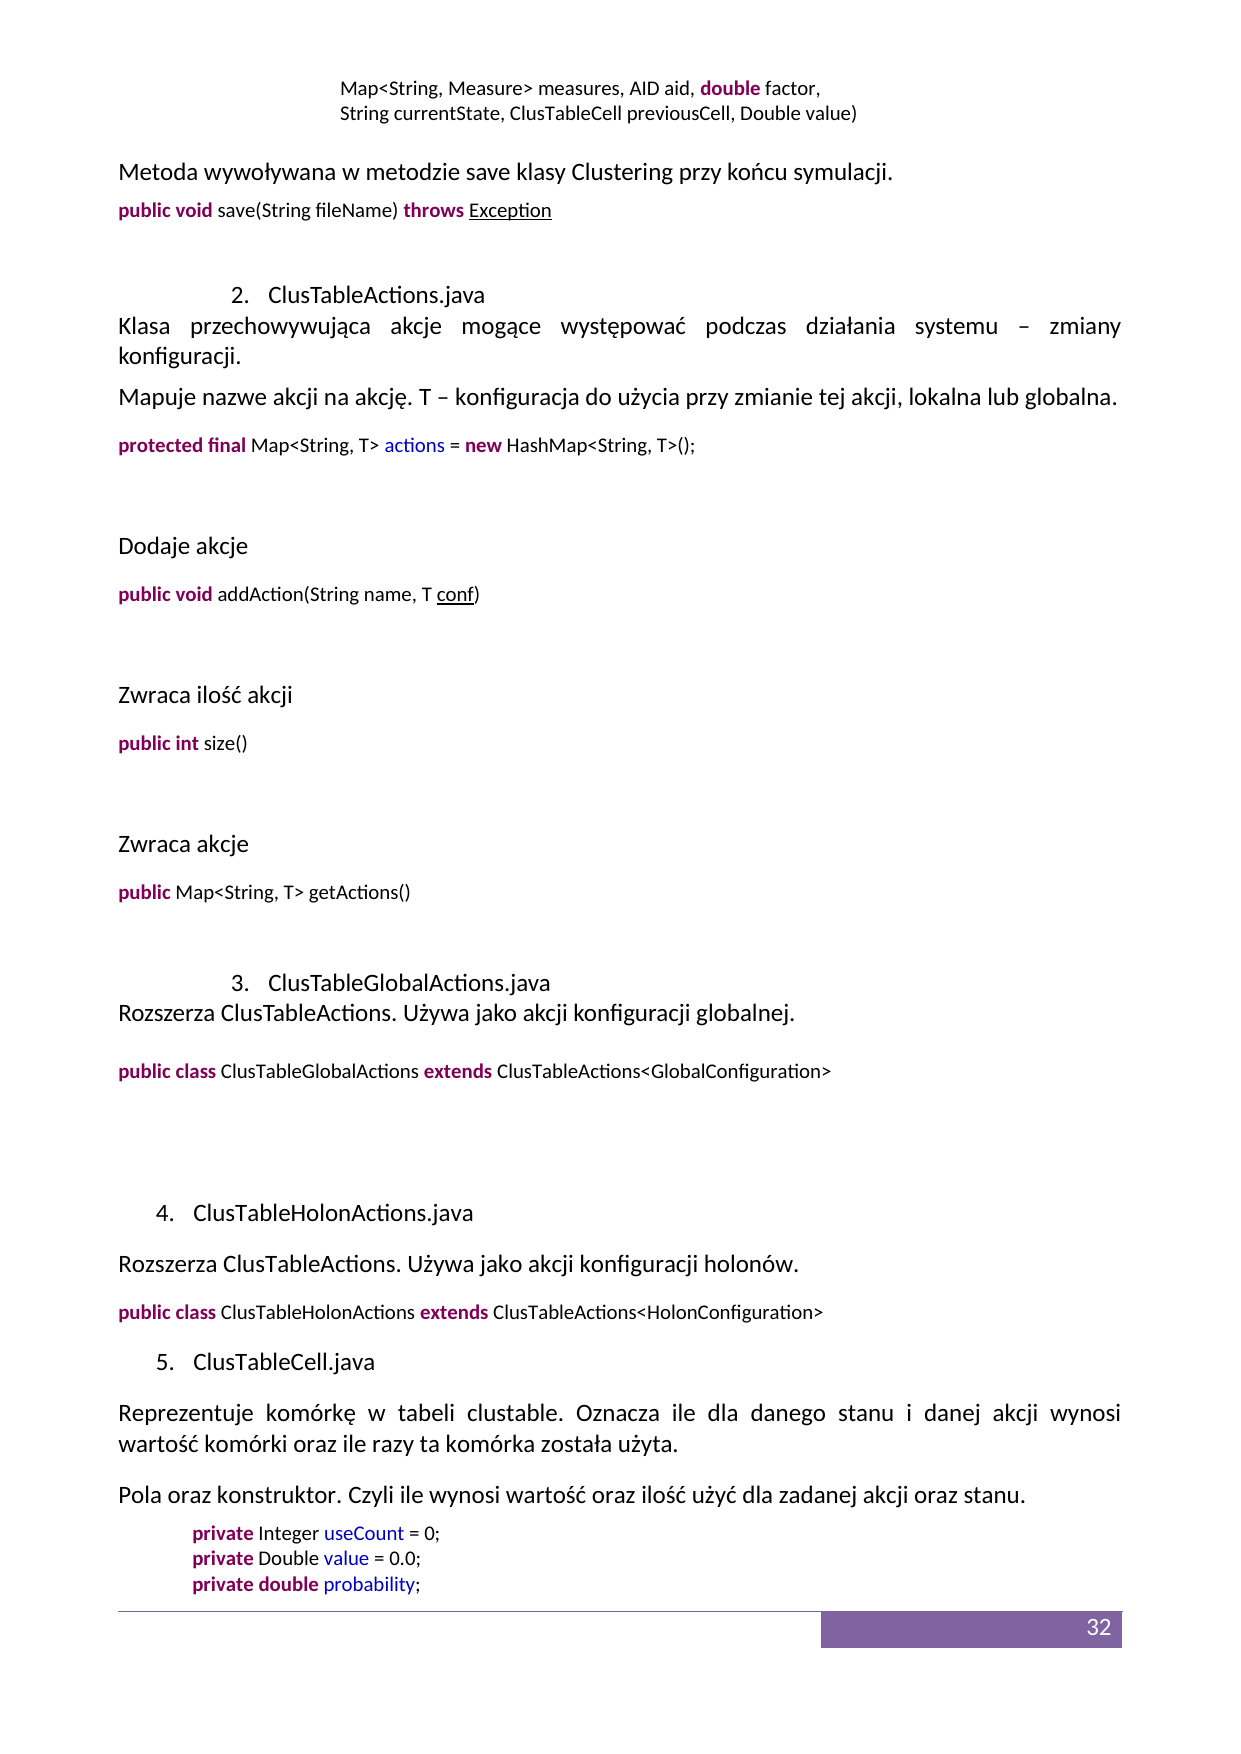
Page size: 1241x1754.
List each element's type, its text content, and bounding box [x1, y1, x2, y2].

text Map<String, Measure> measures, AID aid, double factor, [118, 75, 1122, 100]
text Metoda wywoływana w metodzie save klasy Clustering przy końcu symulacji. [118, 156, 1122, 187]
text Rozszerza ClusTableActions. Używa jako akcji konfiguracji holonów. [118, 1248, 1122, 1279]
text Dodaje akcje [118, 530, 1122, 561]
list ClusTableActions.java [231, 279, 1122, 310]
text public void addAction(String name, T conf) [118, 582, 1122, 607]
text public class ClusTableGlobalActions extends ClusTableActions<GlobalConfiguration> [118, 1058, 1122, 1084]
text Rozszerza ClusTableActions. Używa jako akcji konfiguracji globalnej. [118, 997, 1122, 1028]
text String currentState, ClusTableCell previousCell, Double value) [118, 100, 1122, 126]
text public void save(String fileName) throws Exception [118, 197, 1122, 223]
text private double probability; [118, 1571, 1122, 1596]
text Klasa przechowywująca akcje mogące występować podczas działania systemu – zmiany konfiguracji. [118, 310, 1122, 371]
list ClusTableHolonActions.java [156, 1197, 1122, 1227]
text public Map<String, T> getActions() [118, 879, 1122, 905]
text Zwraca akcje [118, 828, 1122, 859]
text private Integer useCount = 0; [118, 1520, 1122, 1545]
text private Double value = 0.0; [118, 1545, 1122, 1571]
list ClusTableCell.java [156, 1346, 1122, 1376]
text Pola oraz konstruktor. Czyli ile wynosi wartość oraz ilość użyć dla zadanej akcji oraz stanu. [118, 1479, 1122, 1509]
text protected final Map<String, T> actions = new HashMap<String, T>(); [118, 433, 1122, 458]
list ClusTableGlobalActions.java [231, 967, 1122, 997]
text Mapuje nazwe akcji na akcję. T – konfiguracja do użycia przy zmianie tej akcji, lokalna lub globalna. [118, 381, 1122, 412]
text Reprezentuje komórkę w tabeli clustable. Oznacza ile dla danego stanu i danej akcji wynosi wartość komórki oraz ile razy ta komórka została użyta. [118, 1397, 1122, 1458]
text public int size() [118, 731, 1122, 756]
text public class ClusTableHolonActions extends ClusTableActions<HolonConfiguration> [118, 1299, 1122, 1325]
text Zwraca ilość akcji [118, 679, 1122, 710]
